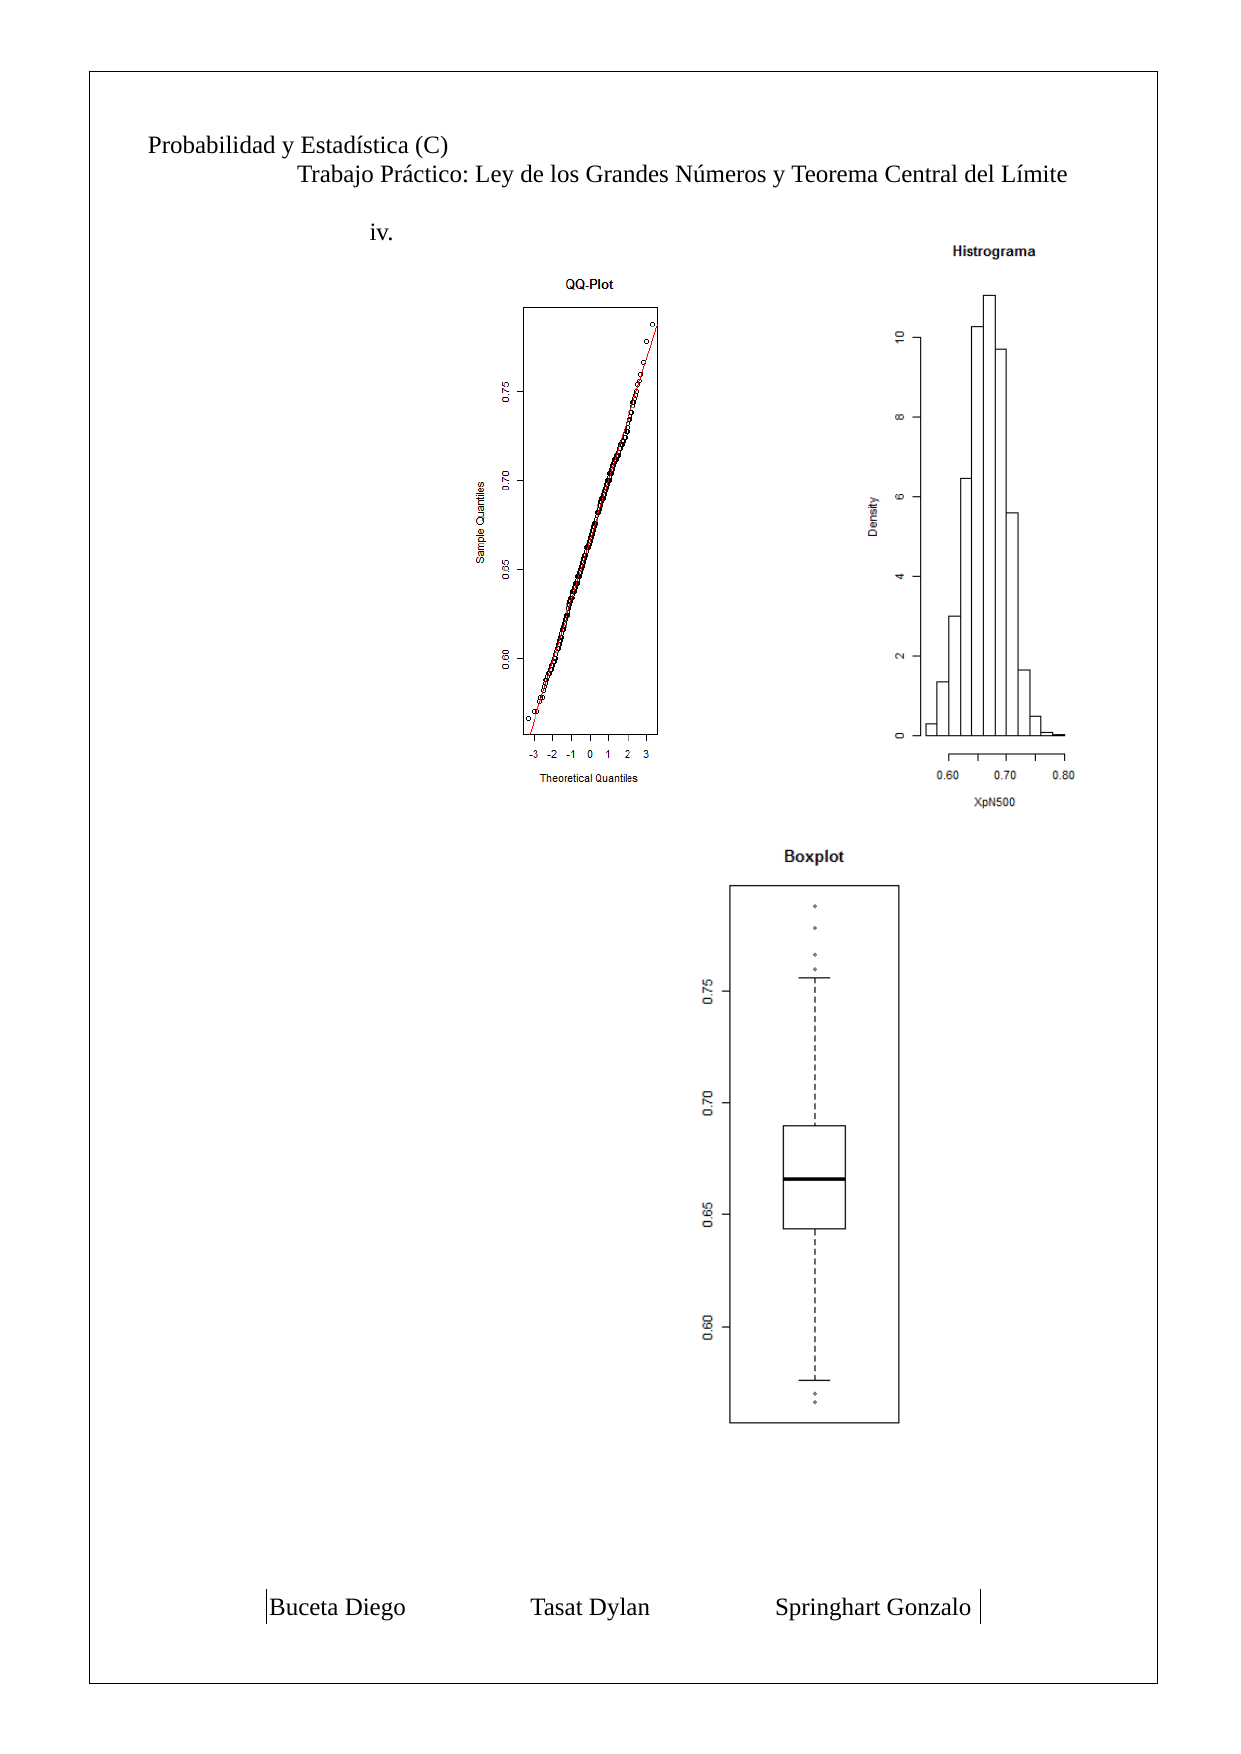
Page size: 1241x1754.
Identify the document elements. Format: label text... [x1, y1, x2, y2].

picture [867, 241, 1089, 817]
picture [473, 272, 691, 788]
picture [682, 833, 936, 1449]
text iv. [148, 217, 1098, 246]
